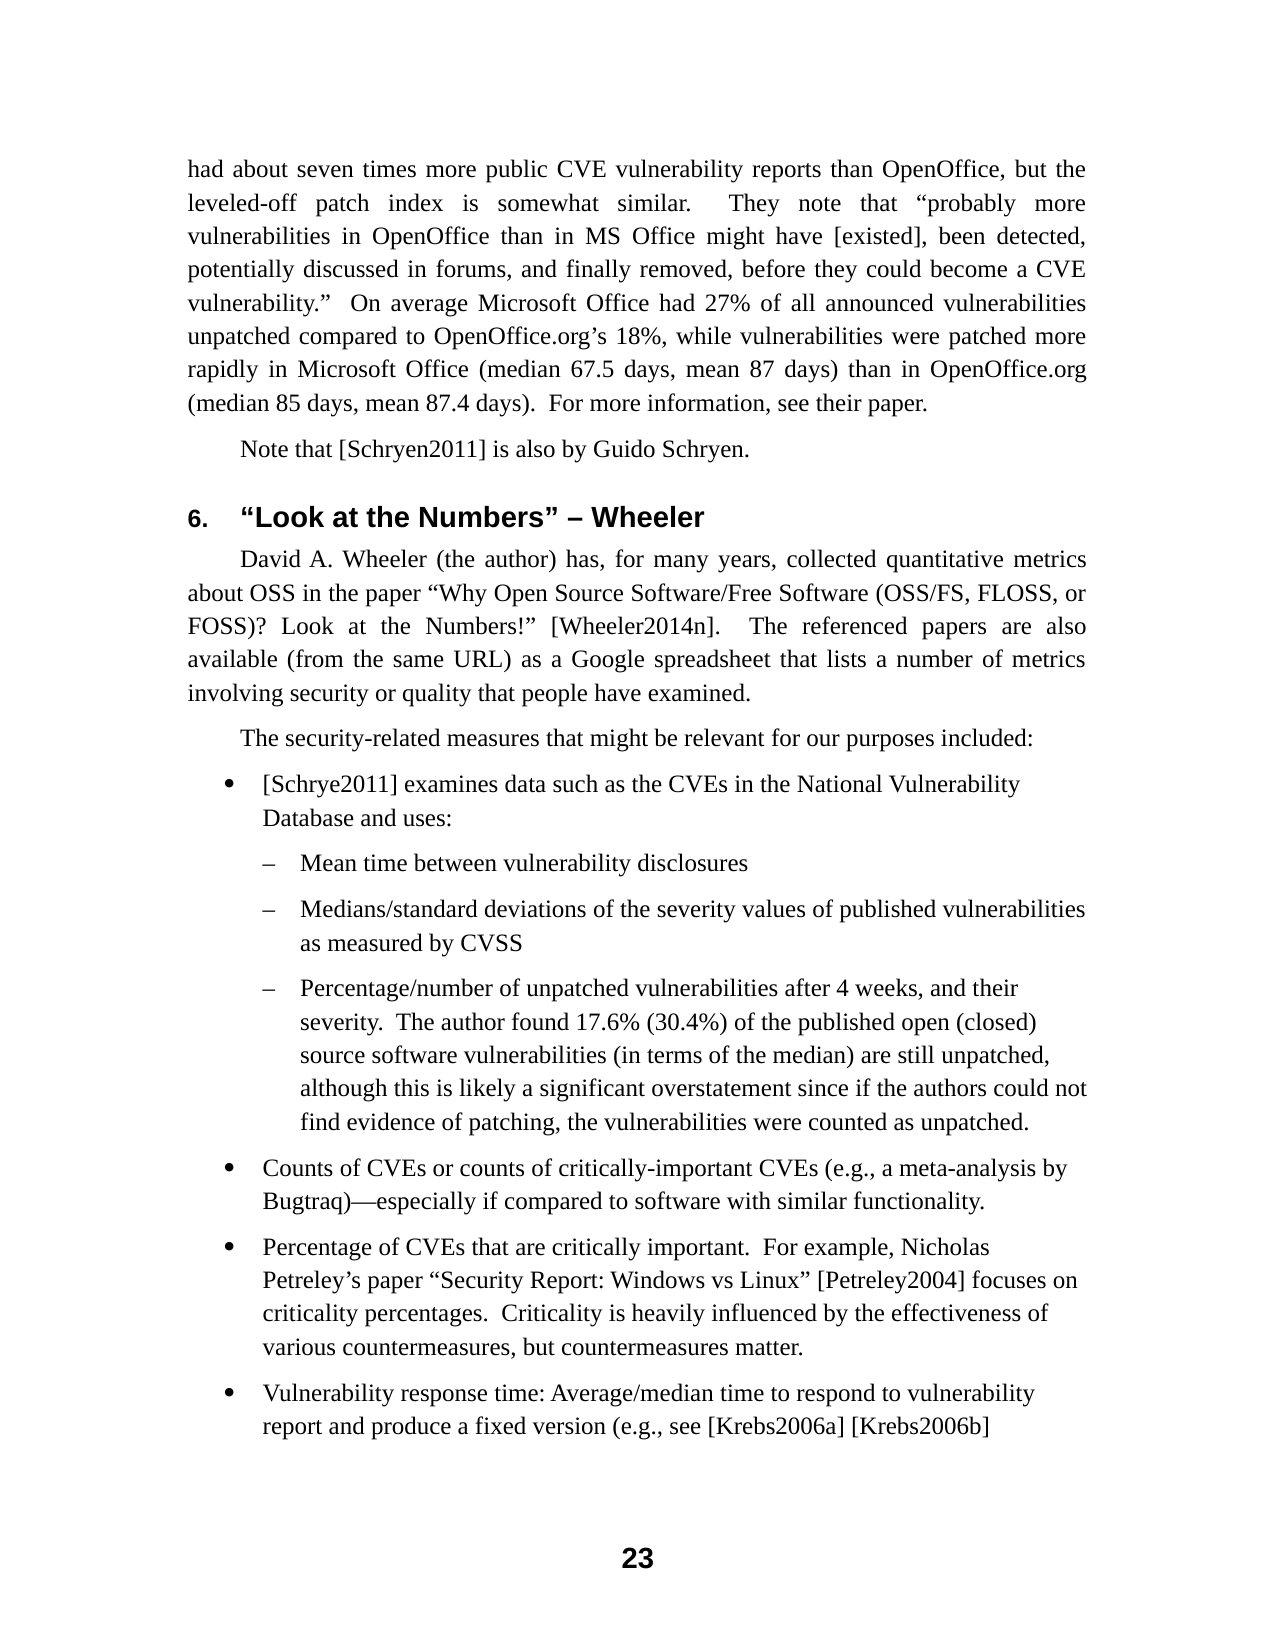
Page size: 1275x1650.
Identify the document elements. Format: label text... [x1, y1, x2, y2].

list Vulnerability response time: Average/median time to respond to vulnerability report and produce a fixed version (e.g., see [Krebs2006a] [Krebs2006b] [225, 1373, 1087, 1440]
text The security-related measures that might be relevant for our purposes included: [187, 719, 1087, 752]
list Counts of CVEs or counts of critically-important CVEs (e.g., a meta-analysis by Bugtraq)—especially if compared to software with similar functionality. [225, 1148, 1087, 1215]
text Note that [Schryen2011] is also by Guido Schryen. [187, 429, 1087, 462]
text had about seven times more public CVE vulnerability reports than OpenOffice, but the leveled-off patch index is somewhat similar. They note that “probably more vulnerabilities in OpenOffice than in MS Office might have [existed], been detected, potentially discussed in forums, and finally removed, before they could become a CVE vulnerability.” On average Microsoft Office had 27% of all announced vulnerabilities unpatched compared to OpenOffice.org’s 18%, while vulnerabilities were patched more rapidly in Microsoft Office (median 67.5 days, mean 87 days) than in OpenOffice.org (median 85 days, mean 87.4 days). For more information, see their paper. [187, 150, 1087, 417]
subtitle “Look at the Numbers” – Wheeler [187, 500, 1087, 533]
list [Schrye2011] examines data such as the CVEs in the National Vulnerability Database and uses: [225, 765, 1087, 831]
list Medians/standard deviations of the severity values of published vulnerabilities as measured by CVSS [262, 890, 1087, 956]
text David A. Wheeler (the author) has, for many years, collected quantitative metrics about OSS in the paper “Why Open Source Software/Free Software (OSS/FS, FLOSS, or FOSS)? Look at the Numbers!” [Wheeler2014n]. The referenced papers are also available (from the same URL) as a Google spreadsheet that lists a number of metrics involving security or quality that people have examined. [187, 540, 1087, 706]
list Percentage of CVEs that are critically important. For example, Nicholas Petreley’s paper “Security Report: Windows vs Linux” [Petreley2004] focuses on criticality percentages. Criticality is heavily influenced by the effectiveness of various countermeasures, but countermeasures matter. [225, 1227, 1087, 1361]
list Mean time between vulnerability disclosures [262, 844, 1087, 877]
list Percentage/number of unpatched vulnerabilities after 4 weeks, and their severity. The author found 17.6% (30.4%) of the published open (closed) source software vulnerabilities (in terms of the median) are still unpatched, although this is likely a significant overstatement since if the authors could not find evidence of patching, the vulnerabilities were counted as unpatched. [262, 969, 1087, 1136]
